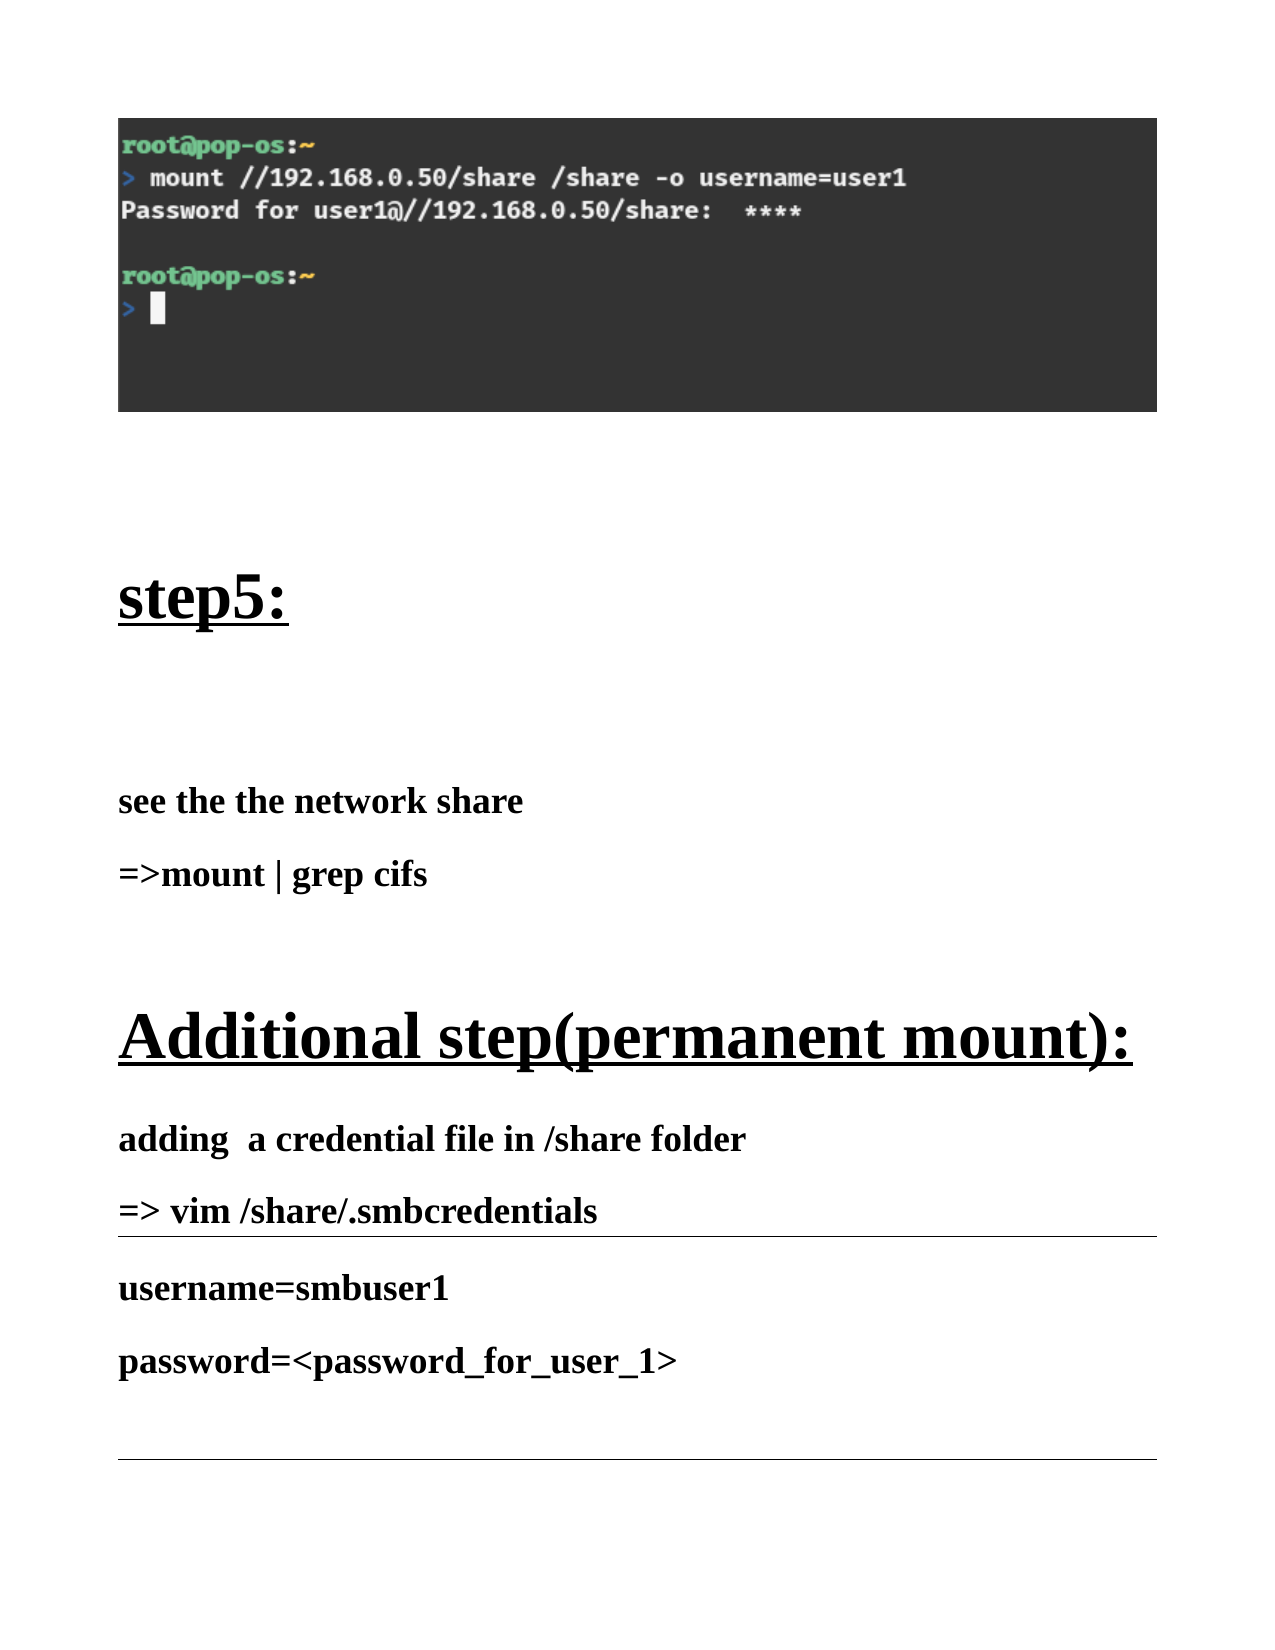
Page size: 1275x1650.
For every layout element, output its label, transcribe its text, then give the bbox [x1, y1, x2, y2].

text step5: [118, 557, 1157, 633]
text password=<password_for_user_1> [118, 1338, 1157, 1382]
text adding a credential file in /share folder [118, 1116, 1157, 1159]
text =>mount | grep cifs [118, 851, 1157, 894]
text => vim /share/.smbcredentials [118, 1189, 1157, 1236]
text see the the network share [118, 778, 1157, 822]
picture [118, 118, 1157, 412]
text Additional step(permanent mount): [118, 996, 1157, 1073]
text username=smbuser1 [118, 1266, 1157, 1309]
